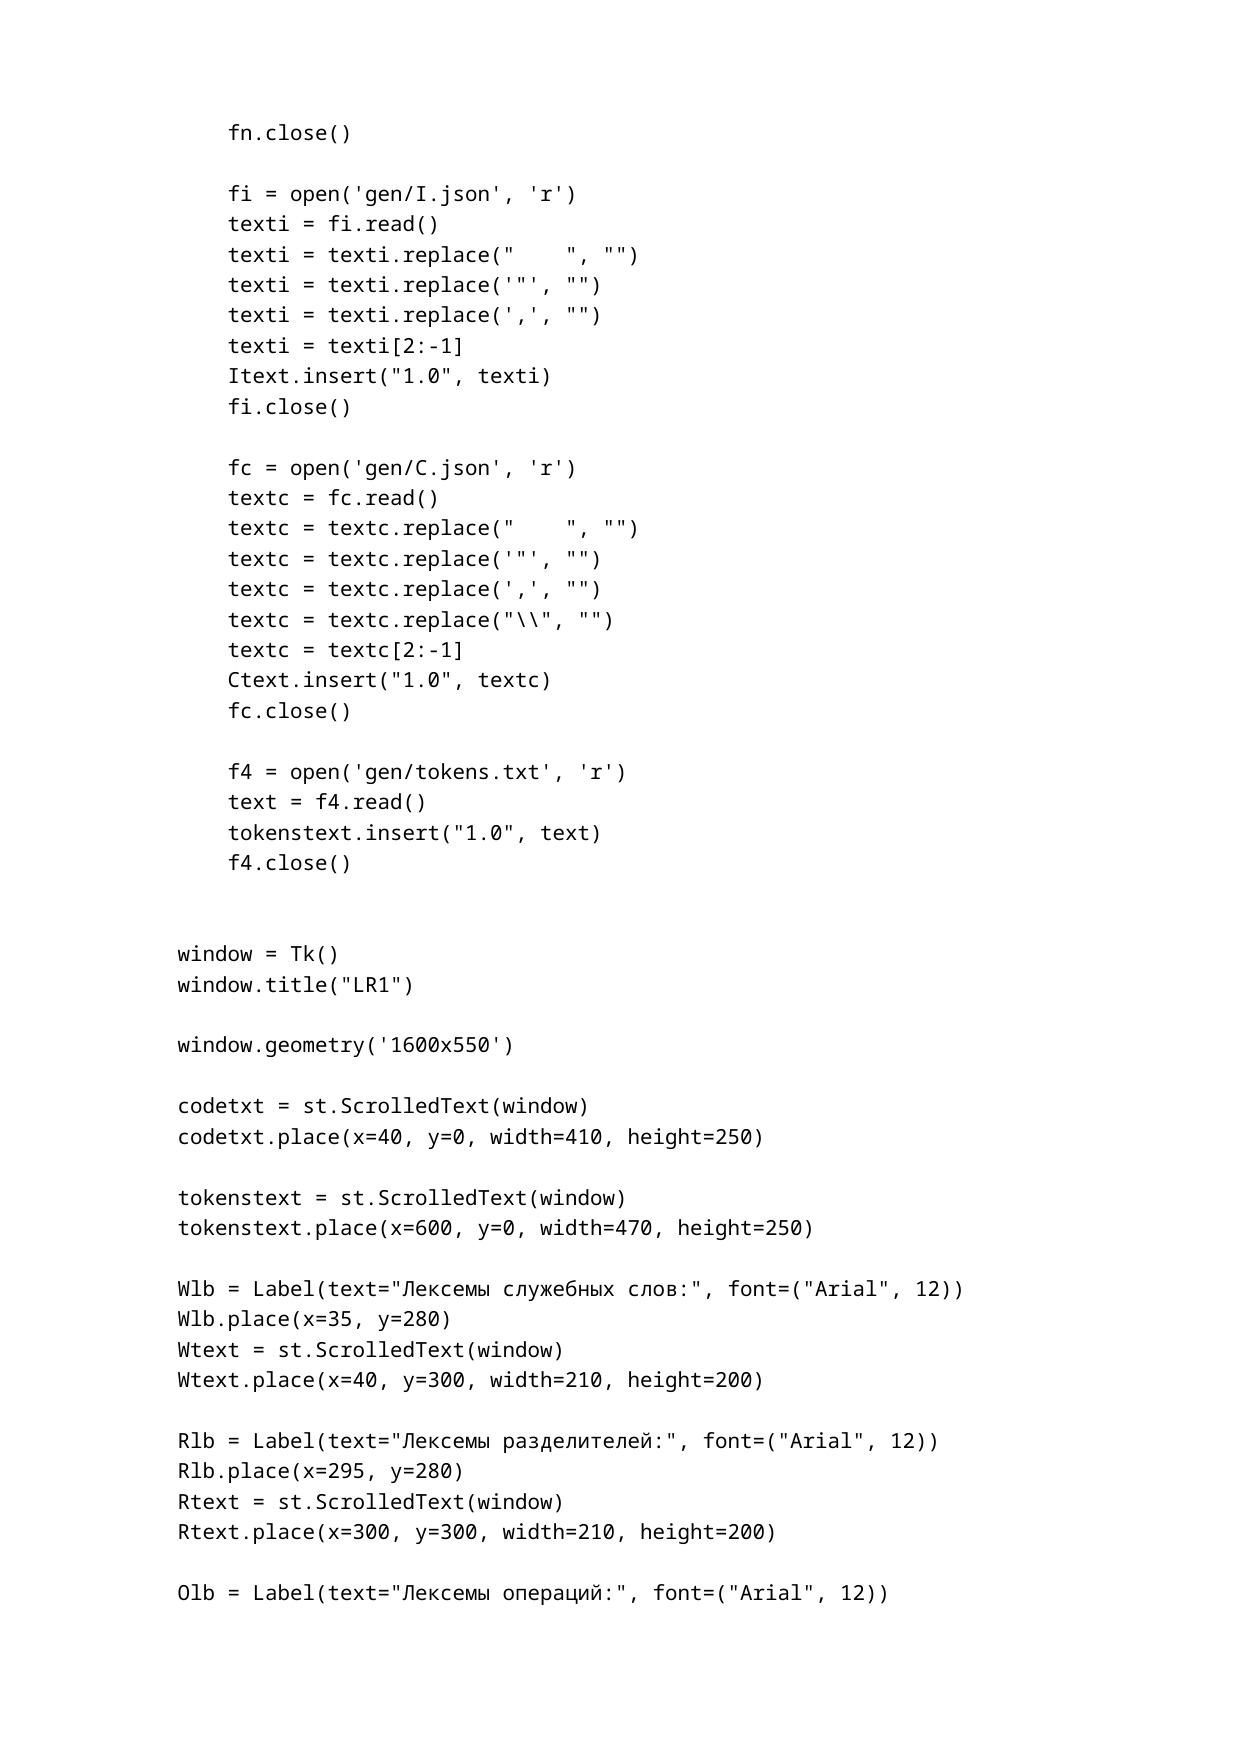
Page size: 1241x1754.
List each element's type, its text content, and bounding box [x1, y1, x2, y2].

text Wlb.place(x=35, y=280) [177, 1304, 1152, 1333]
text Olb = Label(text="Лексемы операций:", font=("Arial", 12)) [177, 1578, 1152, 1607]
text Rlb.place(x=295, y=280) [177, 1456, 1152, 1485]
text texti = texti.replace(',', "") [177, 301, 1152, 329]
text window.title("LR1") [177, 970, 1152, 998]
text Rlb = Label(text="Лексемы разделителей:", font=("Arial", 12)) [177, 1426, 1152, 1454]
text texti = texti[2:-1] [177, 331, 1152, 359]
text textc = textc.replace("\\", "") [177, 605, 1152, 633]
text f4 = open('gen/tokens.txt', 'r') [177, 757, 1152, 785]
text fc = open('gen/C.json', 'r') [177, 453, 1152, 481]
text f4.close() [177, 848, 1152, 877]
text Rtext = st.ScrolledText(window) [177, 1487, 1152, 1515]
text texti = texti.replace('"', "") [177, 270, 1152, 299]
text Wlb = Label(text="Лексемы служебных слов:", font=("Arial", 12)) [177, 1274, 1152, 1302]
text tokenstext.place(x=600, y=0, width=470, height=250) [177, 1213, 1152, 1242]
text Itext.insert("1.0", texti) [177, 361, 1152, 390]
text Wtext.place(x=40, y=300, width=210, height=200) [177, 1365, 1152, 1394]
text fc.close() [177, 696, 1152, 724]
text codetxt = st.ScrolledText(window) [177, 1091, 1152, 1120]
text Rtext.place(x=300, y=300, width=210, height=200) [177, 1517, 1152, 1546]
text fi.close() [177, 392, 1152, 420]
text tokenstext = st.ScrolledText(window) [177, 1183, 1152, 1211]
text textc = fc.read() [177, 483, 1152, 512]
text window = Tk() [177, 939, 1152, 968]
text tokenstext.insert("1.0", text) [177, 818, 1152, 846]
text textc = textc.replace(',', "") [177, 574, 1152, 603]
text fi = open('gen/I.json', 'r') [177, 179, 1152, 207]
text codetxt.place(x=40, y=0, width=410, height=250) [177, 1122, 1152, 1150]
text texti = texti.replace(" ", "") [177, 240, 1152, 268]
text Ctext.insert("1.0", textc) [177, 666, 1152, 694]
text texti = fi.read() [177, 209, 1152, 238]
text textc = textc.replace('"', "") [177, 544, 1152, 572]
text textc = textc.replace(" ", "") [177, 513, 1152, 542]
text textc = textc[2:-1] [177, 635, 1152, 664]
text Wtext = st.ScrolledText(window) [177, 1335, 1152, 1363]
text window.geometry('1600x550') [177, 1031, 1152, 1059]
text text = f4.read() [177, 787, 1152, 816]
text fn.close() [177, 118, 1152, 147]
